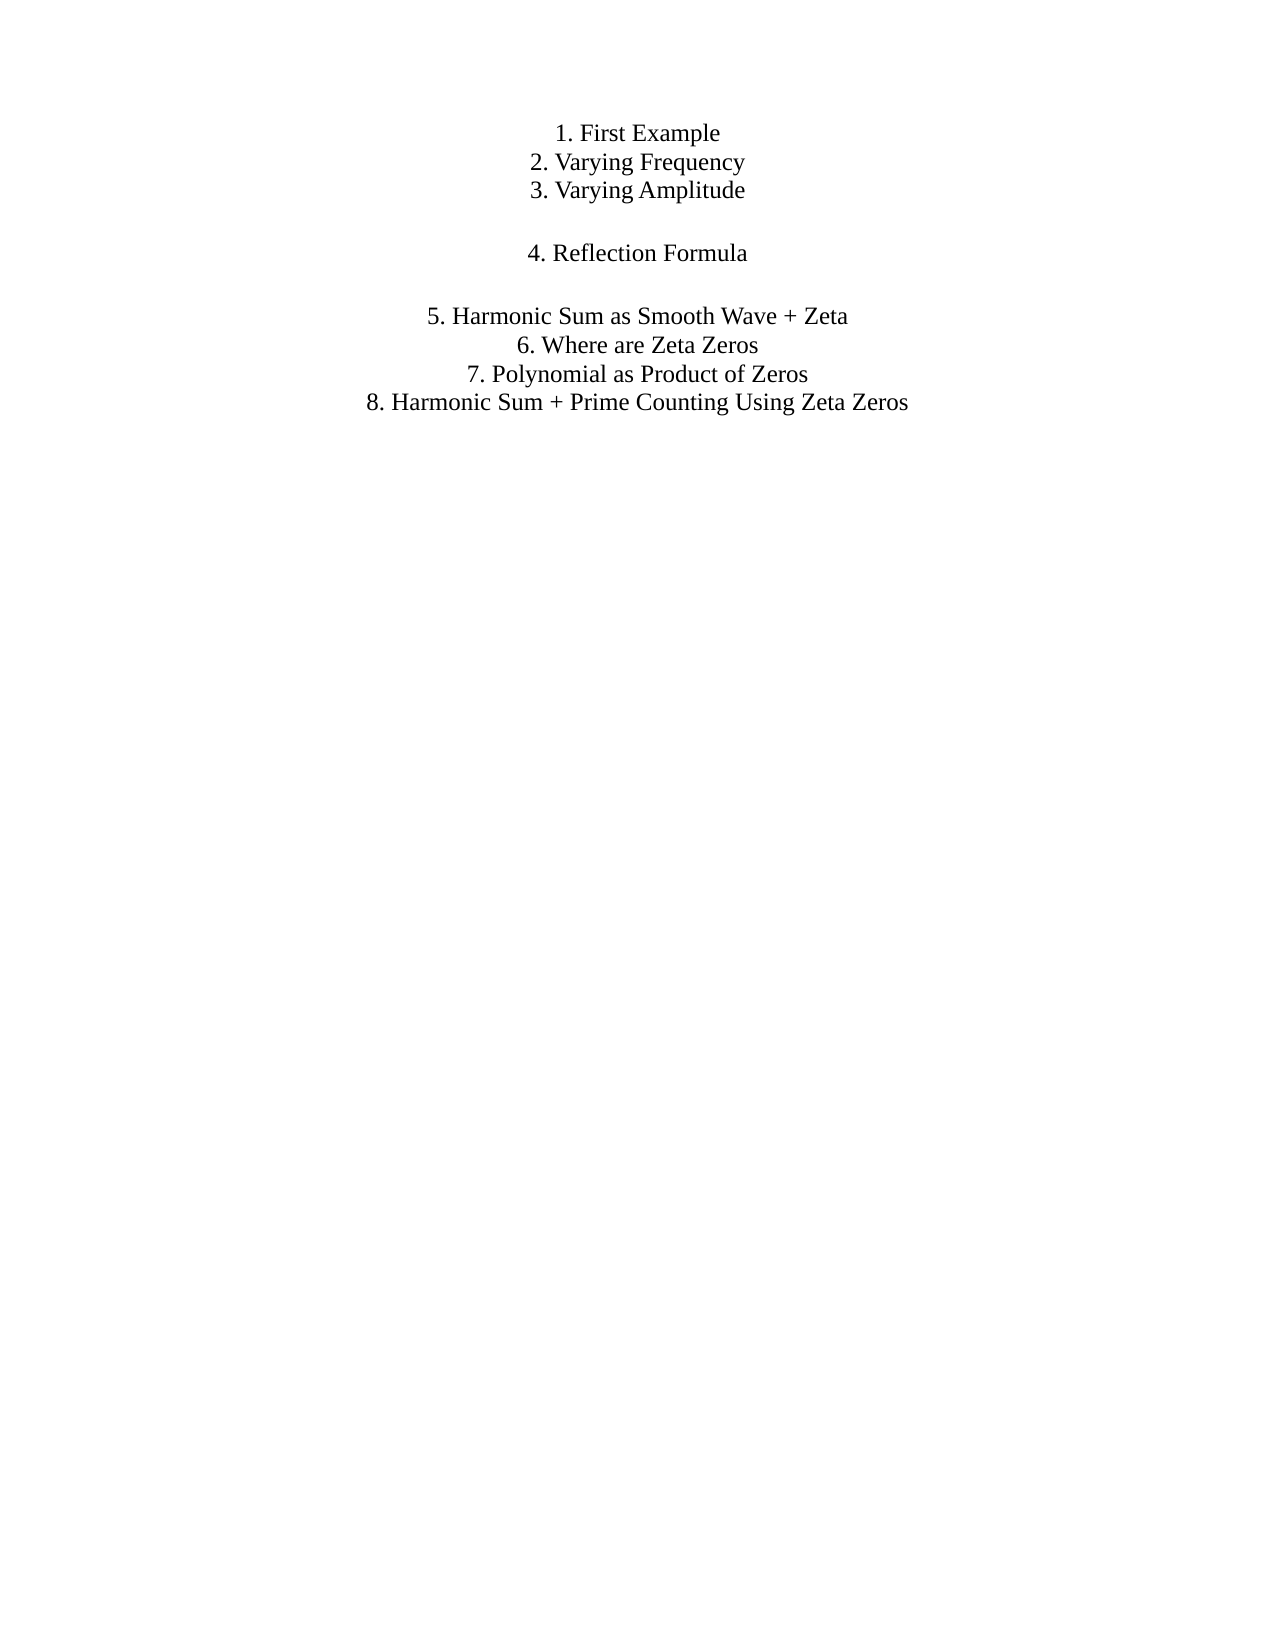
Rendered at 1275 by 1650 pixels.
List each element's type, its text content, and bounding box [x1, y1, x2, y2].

text 6. Where are Zeta Zeros [118, 330, 1157, 359]
text 7. Polynomial as Product of Zeros [118, 359, 1157, 387]
text 3. Varying Amplitude [118, 176, 1157, 204]
text 4. Reflection Formula [118, 238, 1157, 267]
text 2. Varying Frequency [118, 147, 1157, 176]
text 1. First Example [118, 118, 1157, 147]
text 8. Harmonic Sum + Prime Counting Using Zeta Zeros [118, 387, 1157, 416]
text 5. Harmonic Sum as Smooth Wave + Zeta [118, 301, 1157, 330]
